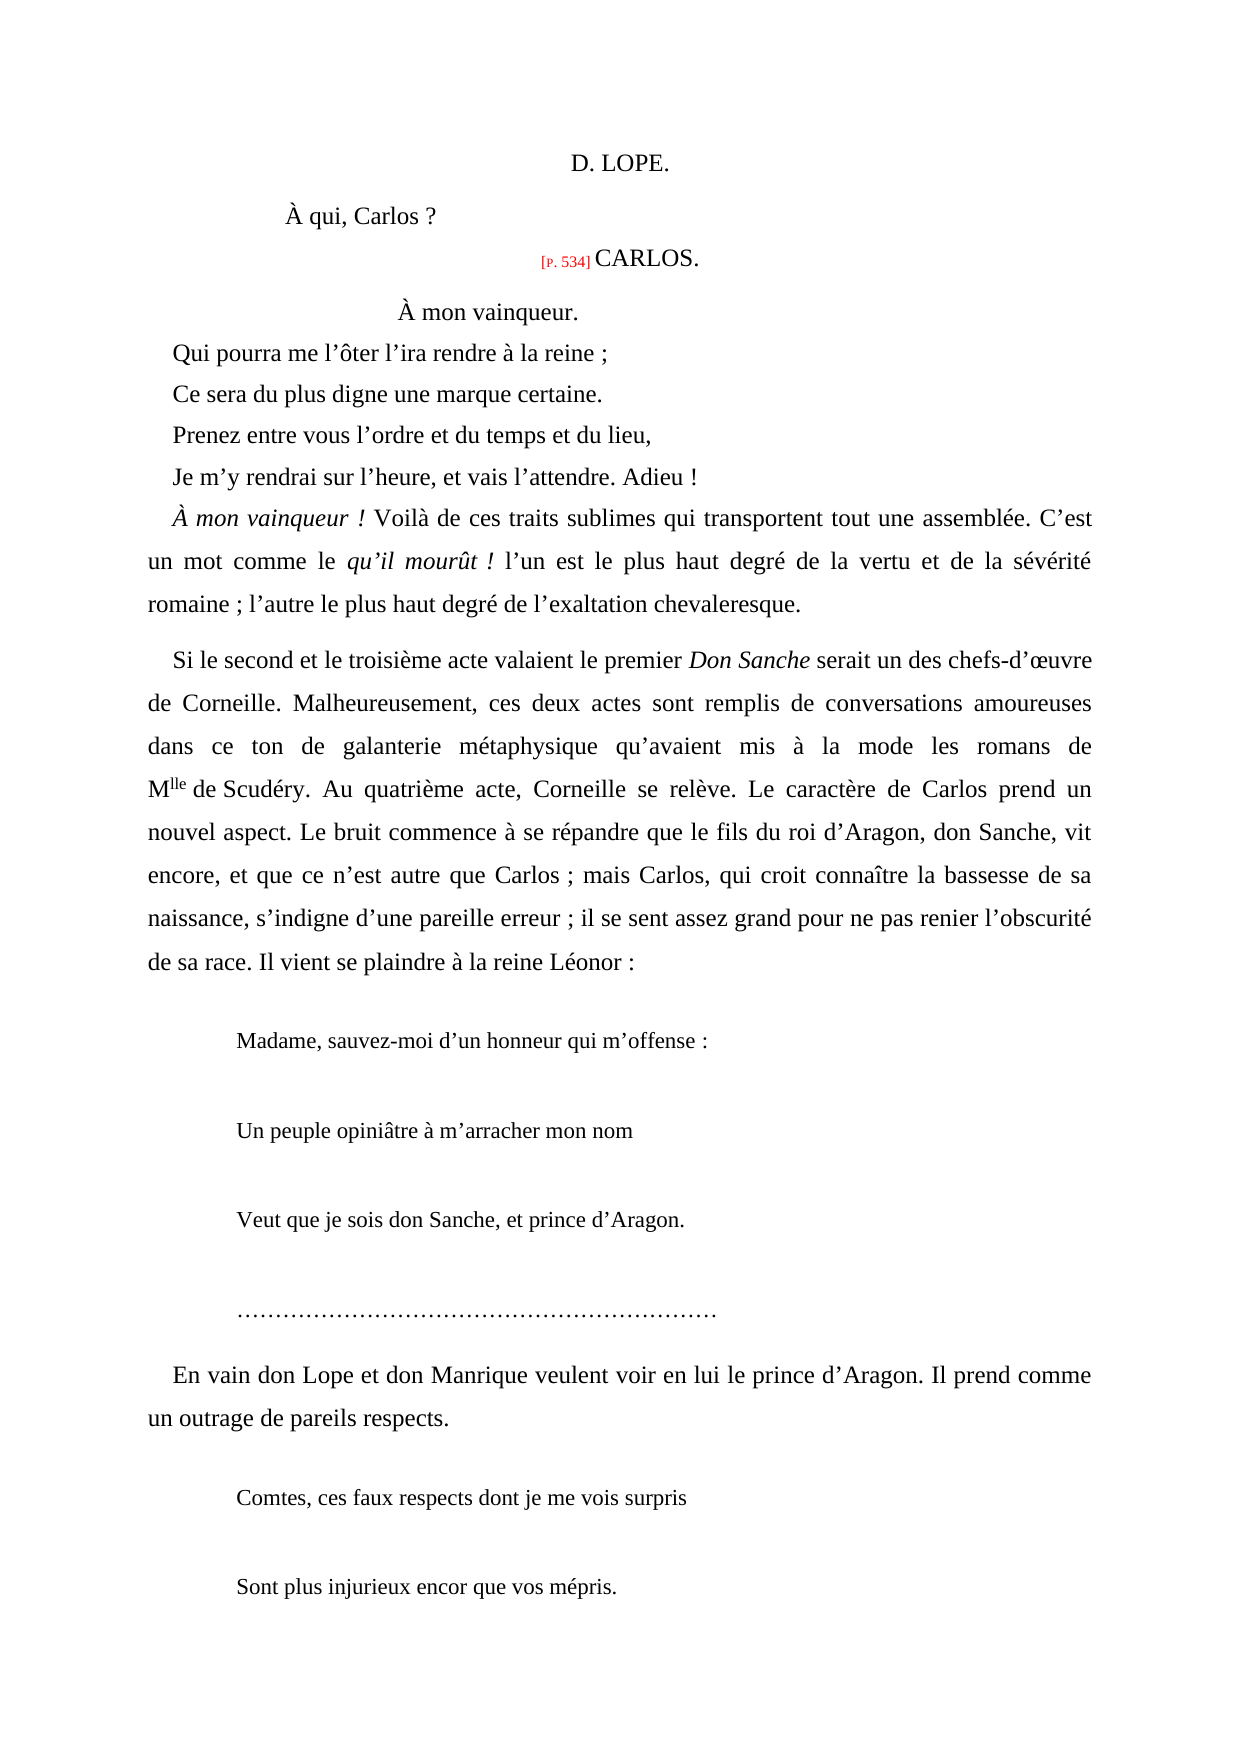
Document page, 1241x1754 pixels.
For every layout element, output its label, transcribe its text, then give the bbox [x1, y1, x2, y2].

text Ce sera du plus digne une marque certaine. [172, 379, 1093, 408]
text [p. 534] CARLOS. [148, 243, 1093, 271]
text Qui pourra me l’ôter l’ira rendre à la reine ; [172, 338, 1093, 367]
text Veut que je sois don Sanche, et prince d’Aragon. [236, 1206, 1093, 1232]
text D. LOPE. [148, 148, 1093, 176]
text À mon vainqueur. [172, 297, 1093, 325]
text Je m’y rendrai sur l’heure, et vais l’attendre. Adieu ! [172, 462, 1093, 490]
text Comtes, ces faux respects dont je me vois surpris [236, 1484, 1093, 1510]
text En vain don Lope et don Manrique veulent voir en lui le prince d’Aragon. Il prend comme un outrage de pareils respects. [148, 1360, 1093, 1432]
text À mon vainqueur ! Voilà de ces traits sublimes qui transportent tout une assemblée. C’est un mot comme le qu’il mourût ! l’un est le plus haut degré de la vertu et de la sévérité romaine ; l’autre le plus haut degré de l’exaltation chevaleresque. [148, 503, 1093, 618]
text Un peuple opiniâtre à m’arracher mon nom [236, 1117, 1093, 1143]
text Sont plus injurieux encor que vos mépris. [236, 1573, 1093, 1600]
text Madame, sauvez-moi d’un honneur qui m’offense : [236, 1027, 1093, 1053]
text ……………………………………………………… [236, 1296, 1093, 1322]
text À qui, Carlos ? [172, 201, 1093, 230]
text Si le second et le troisième acte valaient le premier Don Sanche serait un des chefs-d’œuvre de Corneille. Malheureusement, ces deux actes sont remplis de conversations amoureuses dans ce ton de galanterie métaphysique qu’avaient mis à la mode les romans de Mlle de Scudéry. Au quatrième acte, Corneille se relève. Le caractère de Carlos prend un nouvel aspect. Le bruit commence à se répandre que le fils du roi d’Aragon, don Sanche, vit encore, et que ce n’est autre que Carlos ; mais Carlos, qui croit connaître la bassesse de sa naissance, s’indigne d’une pareille erreur ; il se sent assez grand pour ne pas renier l’obscurité de sa race. Il vient se plaindre à la reine Léonor : [148, 645, 1093, 975]
text Prenez entre vous l’ordre et du temps et du lieu, [172, 420, 1093, 449]
